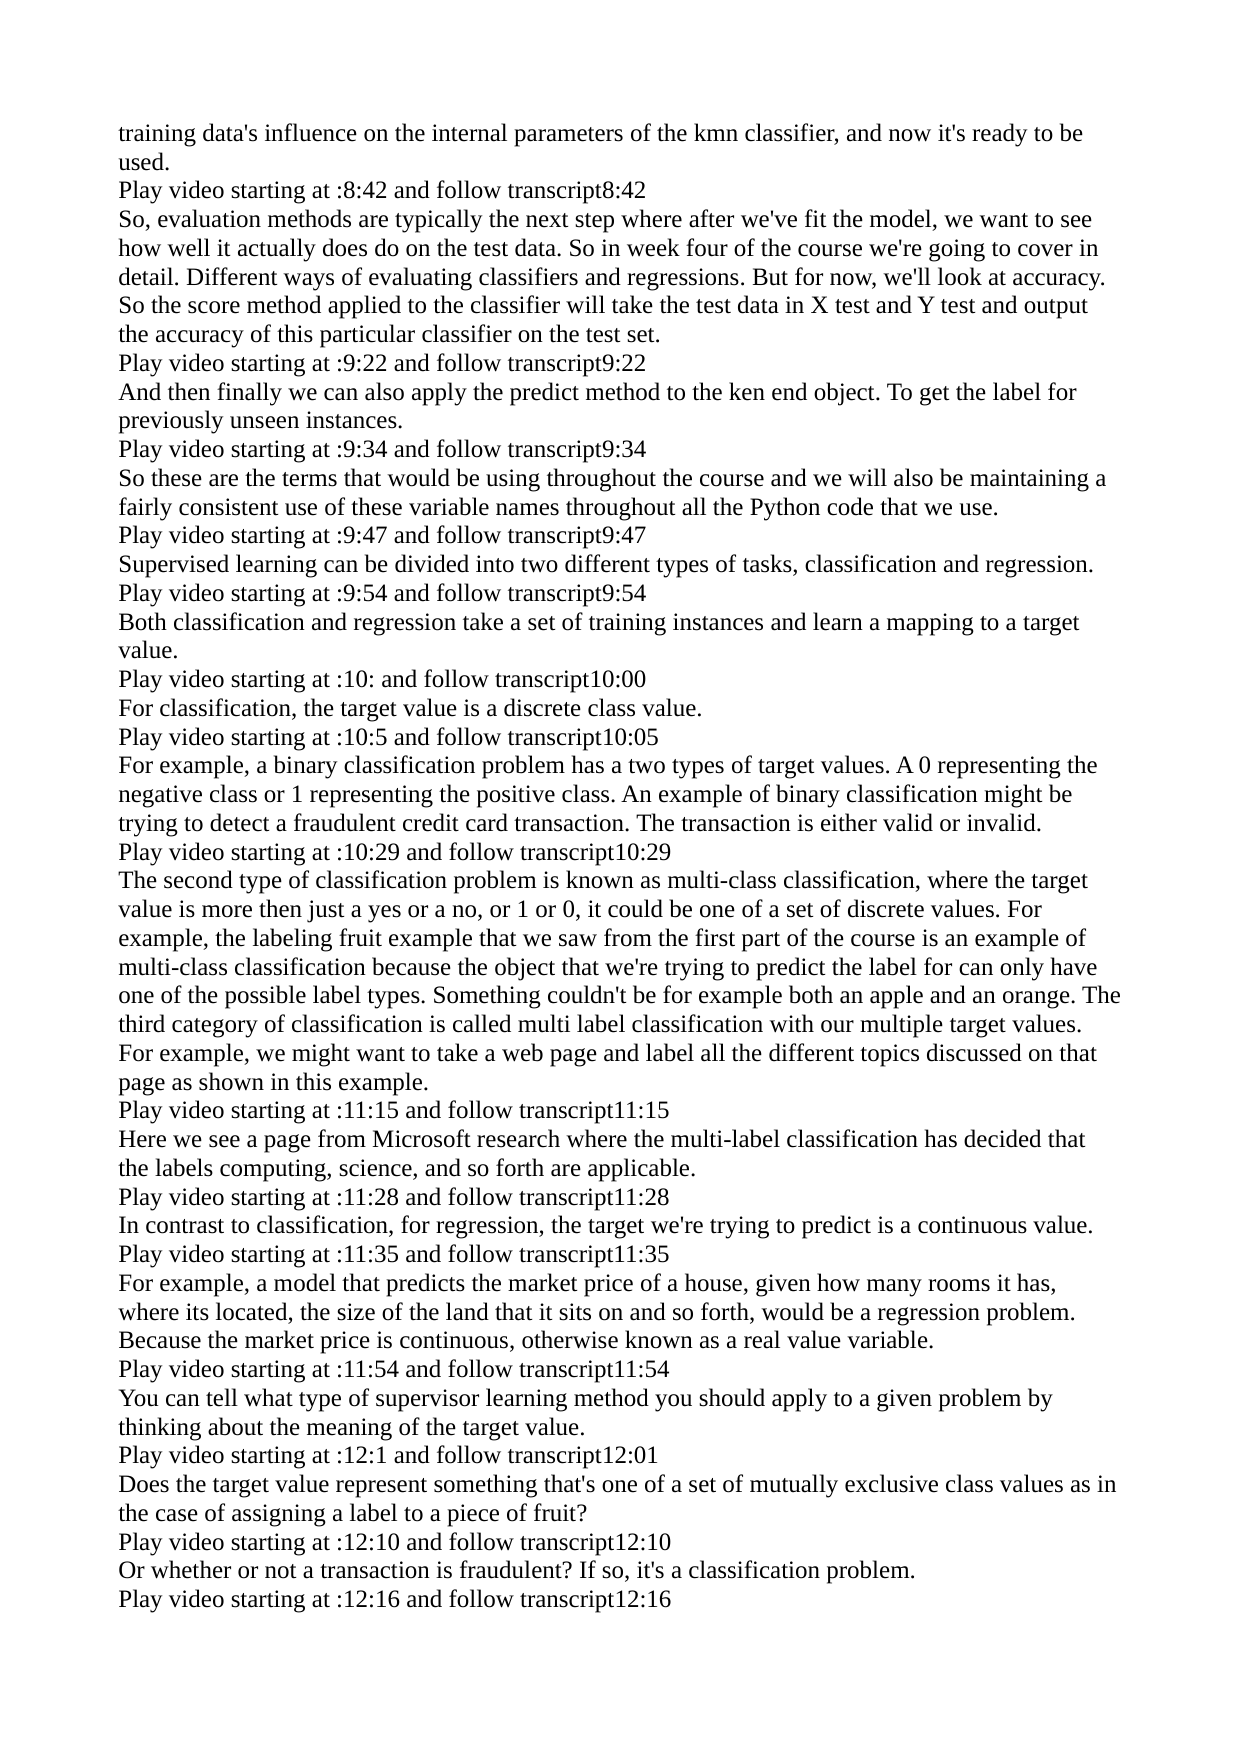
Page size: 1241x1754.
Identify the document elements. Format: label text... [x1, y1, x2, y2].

text Play video starting at :11:35 and follow transcript11:35 [118, 1239, 1122, 1268]
text You can tell what type of supervisor learning method you should apply to a given problem by thinking about the meaning of the target value. [118, 1383, 1122, 1441]
text So, evaluation methods are typically the next step where after we've fit the model, we want to see how well it actually does do on the test data. So in week four of the course we're going to cover in detail. Different ways of evaluating classifiers and regressions. But for now, we'll look at accuracy. So the score method applied to the classifier will take the test data in X test and Y test and output the accuracy of this particular classifier on the test set. [118, 204, 1122, 348]
text Play video starting at :12:10 and follow transcript12:10 [118, 1527, 1122, 1556]
text In contrast to classification, for regression, the target we're trying to predict is a continuous value. [118, 1211, 1122, 1239]
text For example, a binary classification problem has a two types of target values. A 0 representing the negative class or 1 representing the positive class. An example of binary classification might be trying to detect a fraudulent credit card transaction. The transaction is either valid or invalid. [118, 751, 1122, 837]
text Here we see a page from Microsoft research where the multi-label classification has decided that the labels computing, science, and so forth are applicable. [118, 1124, 1122, 1182]
text For classification, the target value is a discrete class value. [118, 693, 1122, 722]
text Play video starting at :9:54 and follow transcript9:54 [118, 578, 1122, 607]
text Play video starting at :11:28 and follow transcript11:28 [118, 1182, 1122, 1211]
text Play video starting at :11:54 and follow transcript11:54 [118, 1354, 1122, 1383]
text Play video starting at :12:1 and follow transcript12:01 [118, 1441, 1122, 1469]
text Play video starting at :10: and follow transcript10:00 [118, 664, 1122, 693]
text training data's influence on the internal parameters of the kmn classifier, and now it's ready to be used. [118, 118, 1122, 176]
text Play video starting at :10:29 and follow transcript10:29 [118, 837, 1122, 866]
text Both classification and regression take a set of training instances and learn a mapping to a target value. [118, 607, 1122, 664]
text Supervised learning can be divided into two different types of tasks, classification and regression. [118, 549, 1122, 578]
text The second type of classification problem is known as multi-class classification, where the target value is more then just a yes or a no, or 1 or 0, it could be one of a set of discrete values. For example, the labeling fruit example that we saw from the first part of the course is an example of multi-class classification because the object that we're trying to predict the label for can only have one of the possible label types. Something couldn't be for example both an apple and an orange. The third category of classification is called multi label classification with our multiple target values. For example, we might want to take a web page and label all the different topics discussed on that page as shown in this example. [118, 866, 1122, 1096]
text And then finally we can also apply the predict method to the ken end object. To get the label for previously unseen instances. [118, 377, 1122, 434]
text Play video starting at :12:16 and follow transcript12:16 [118, 1584, 1122, 1613]
text Play video starting at :8:42 and follow transcript8:42 [118, 176, 1122, 204]
text So these are the terms that would be using throughout the course and we will also be maintaining a fairly consistent use of these variable names throughout all the Python code that we use. [118, 463, 1122, 521]
text Play video starting at :9:22 and follow transcript9:22 [118, 348, 1122, 377]
text Play video starting at :9:34 and follow transcript9:34 [118, 434, 1122, 463]
text For example, a model that predicts the market price of a house, given how many rooms it has, where its located, the size of the land that it sits on and so forth, would be a regression problem. Because the market price is continuous, otherwise known as a real value variable. [118, 1268, 1122, 1354]
text Or whether or not a transaction is fraudulent? If so, it's a classification problem. [118, 1556, 1122, 1584]
text Play video starting at :10:5 and follow transcript10:05 [118, 722, 1122, 751]
text Play video starting at :9:47 and follow transcript9:47 [118, 521, 1122, 549]
text Play video starting at :11:15 and follow transcript11:15 [118, 1096, 1122, 1124]
text Does the target value represent something that's one of a set of mutually exclusive class values as in the case of assigning a label to a piece of fruit? [118, 1469, 1122, 1527]
